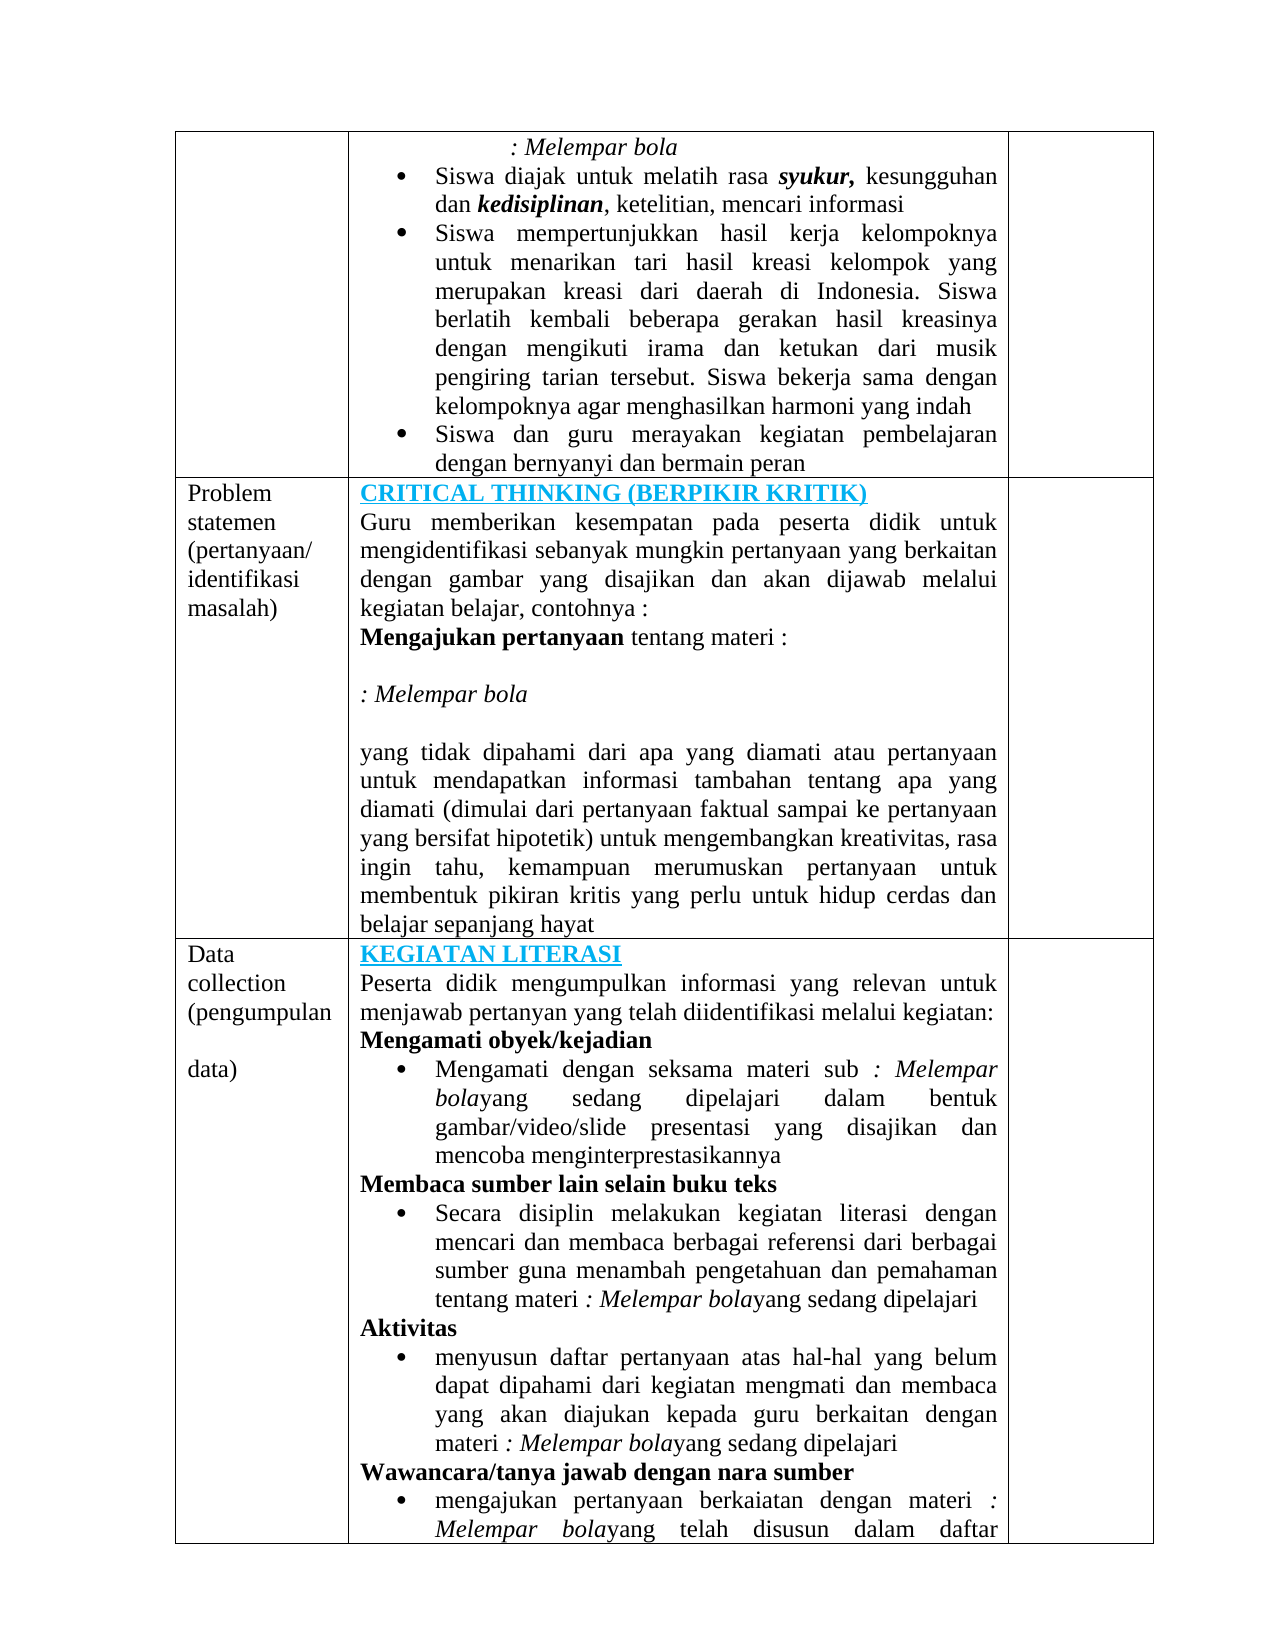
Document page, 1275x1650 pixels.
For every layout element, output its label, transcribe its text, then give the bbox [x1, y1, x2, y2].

table_cell KEGIATAN LITERASI Peserta didik mengumpulkan informasi yang relevan untuk menjawab pertanyan yang telah diidentifikasi melalui kegiatan: Mengamati obyek/kejadian Mengamati dengan seksama materi sub : Melempar bolayang sedang dipelajari dalam bentuk gambar/video/slide presentasi yang disajikan dan mencoba menginterprestasikannya Membaca sumber lain selain buku teks Secara disiplin melakukan kegiatan literasi dengan mencari dan membaca berbagai referensi dari berbagai sumber guna menambah pengetahuan dan pemahaman tentang materi : Melempar bolayang sedang dipelajari Aktivitas menyusun daftar pertanyaan atas hal-hal yang belum dapat dipahami dari kegiatan mengmati dan membaca yang akan diajukan kepada guru berkaitan dengan materi : Melempar bolayang sedang dipelajari Wawancara/tanya jawab dengan nara sumber mengajukan pertanyaan berkaiatan dengan materi : Melempar bolayang telah disusun dalam daftar [349, 939, 1008, 1543]
table_cell Problem statemen (pertanyaan/ identifikasi masalah) [176, 478, 348, 938]
table_cell [1009, 132, 1153, 477]
table_cell [176, 132, 348, 477]
table_cell Data collection (pengumpulan data) [176, 939, 348, 1543]
table_cell CRITICAL THINKING (BERPIKIR KRITIK) Guru memberikan kesempatan pada peserta didik untuk mengidentifikasi sebanyak mungkin pertanyaan yang berkaitan dengan gambar yang disajikan dan akan dijawab melalui kegiatan belajar, contohnya : Mengajukan pertanyaan tentang materi : : Melempar bola yang tidak dipahami dari apa yang diamati atau pertanyaan untuk mendapatkan informasi tambahan tentang apa yang diamati (dimulai dari pertanyaan faktual sampai ke pertanyaan yang bersifat hipotetik) untuk mengembangkan kreativitas, rasa ingin tahu, kemampuan merumuskan pertanyaan untuk membentuk pikiran kritis yang perlu untuk hidup cerdas dan belajar sepanjang hayat [349, 478, 1008, 938]
table_cell [1009, 939, 1153, 1543]
table_cell [1009, 478, 1153, 938]
table_cell KEGIATAN LITERASI Pembiasaan membaca 15 menit dimulai dengan guru menceritakan tentang kisah masa kecil salah satu tokoh dunia / agama ( Misal : Ibnu Sina, Isaac Newton , nabi dan rasul, orang orang soleh dll). Sebelum membacakan buku, guru menjelaskan tujuan kegiatan literasi dan mengajak siswa mendiskusikan pertanyaan-pertanyaan berikut: apa yang tergambar pada sampul buku? apa judul buku? kira-kira buku ini menceritakan apa? pernahkah kamu membaca judul seperti itu? apa saja yang kamu ingin ketahui dari buku ini? Guru membacakan cerita pada buku dan menunjukkan ekspresi dan intonasi yang sesuai. Siswa menyimak dengan seksama. Setelah guru membacakan buku, siswa diminta menuliskan kesimpulan / ringkasan cerita pada selembar kertas berwarna. Menyegarkan suasana kembali dengan menyanyikan salah satu lagu anak-anak. Berikan penguatan bahwa cita – cita, apapun itu harus di capai dengan kerja keras. Peserta didik diberi motivasi atau rangsangan untuk memusatkan perhatian pada topik materi : Melempar boladengan cara : Melihat (tanpa atau dengan Alat) Menayangkan gambar/foto/video yang relevan Mengamati Lembar kerja materi : Melempar bola pemberian contoh-contoh materi : Melempar bolauntuk dapat dikembangkan peserta didik, dari media interaktif, dsb Membaca. Kegiatan literasi ini dilakukan di rumah dan di sekolah dengan membaca materi dari buku paket atau buku-buku penunjang lain, dari internet/materi yang berhubungan dengan : Melempar bola Menulis Menulis resume dari hasil pengamatan dan bacaan terkait : Melempar bola Mendengar Pemberian materi : Melempar bola oleh guru Menyimak Penjelasan pengantar kegiatan secara garis besar/global tentang materi pelajaran mengenai materi : : Melempar bola Siswa diajak untuk melatih rasa syukur, kesungguhan dan kedisiplinan, ketelitian, mencari informasi Siswa mempertunjukkan hasil kerja kelompoknya untuk menarikan tari hasil kreasi kelompok yang merupakan kreasi dari daerah di Indonesia. Siswa berlatih kembali beberapa gerakan hasil kreasinya dengan mengikuti irama dan ketukan dari musik pengiring tarian tersebut. Siswa bekerja sama dengan kelompoknya agar menghasilkan harmoni yang indah Siswa dan guru merayakan kegiatan pembelajaran dengan bernyanyi dan bermain peran [349, 132, 1008, 477]
